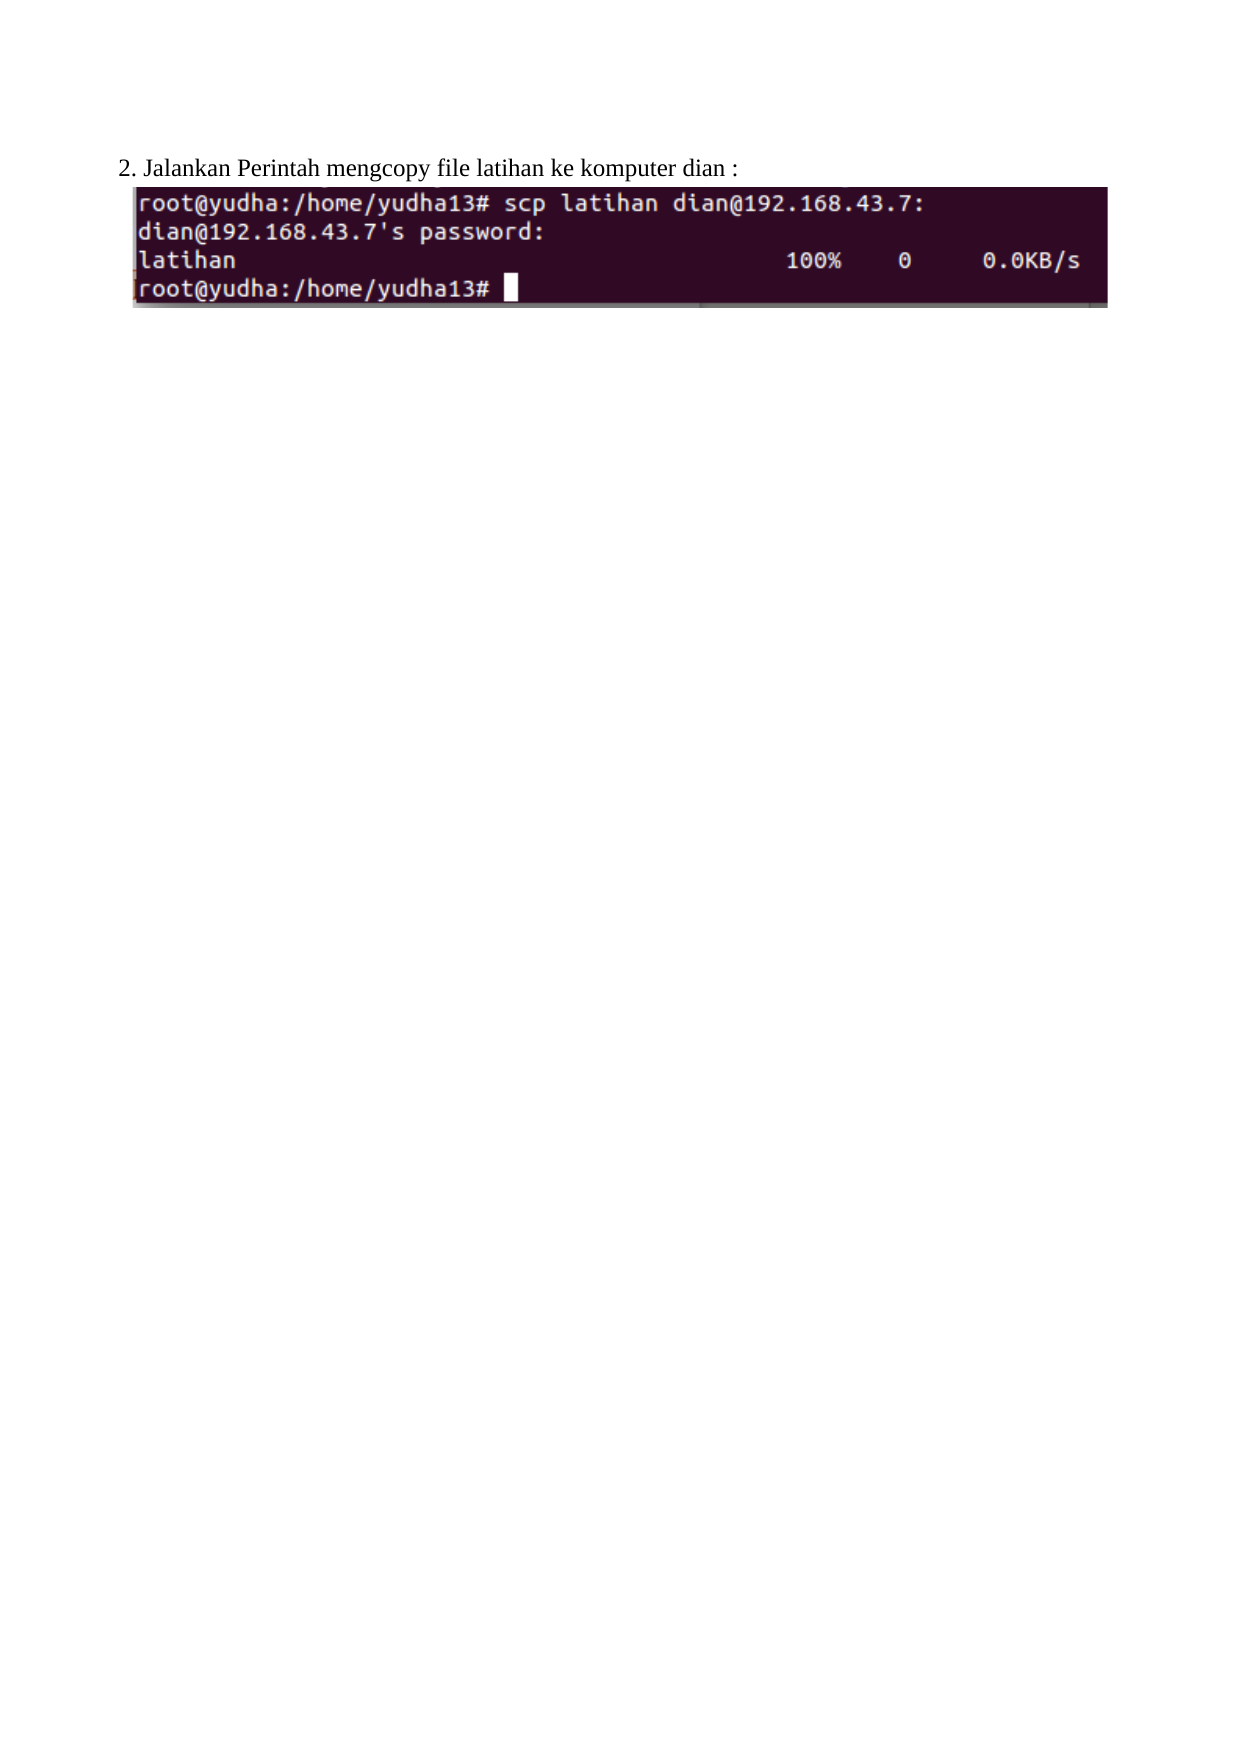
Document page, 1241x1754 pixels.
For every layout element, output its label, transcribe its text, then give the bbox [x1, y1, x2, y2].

picture [132, 187, 1108, 308]
text 2. Jalankan Perintah mengcopy file latihan ke komputer dian : [118, 153, 1122, 181]
